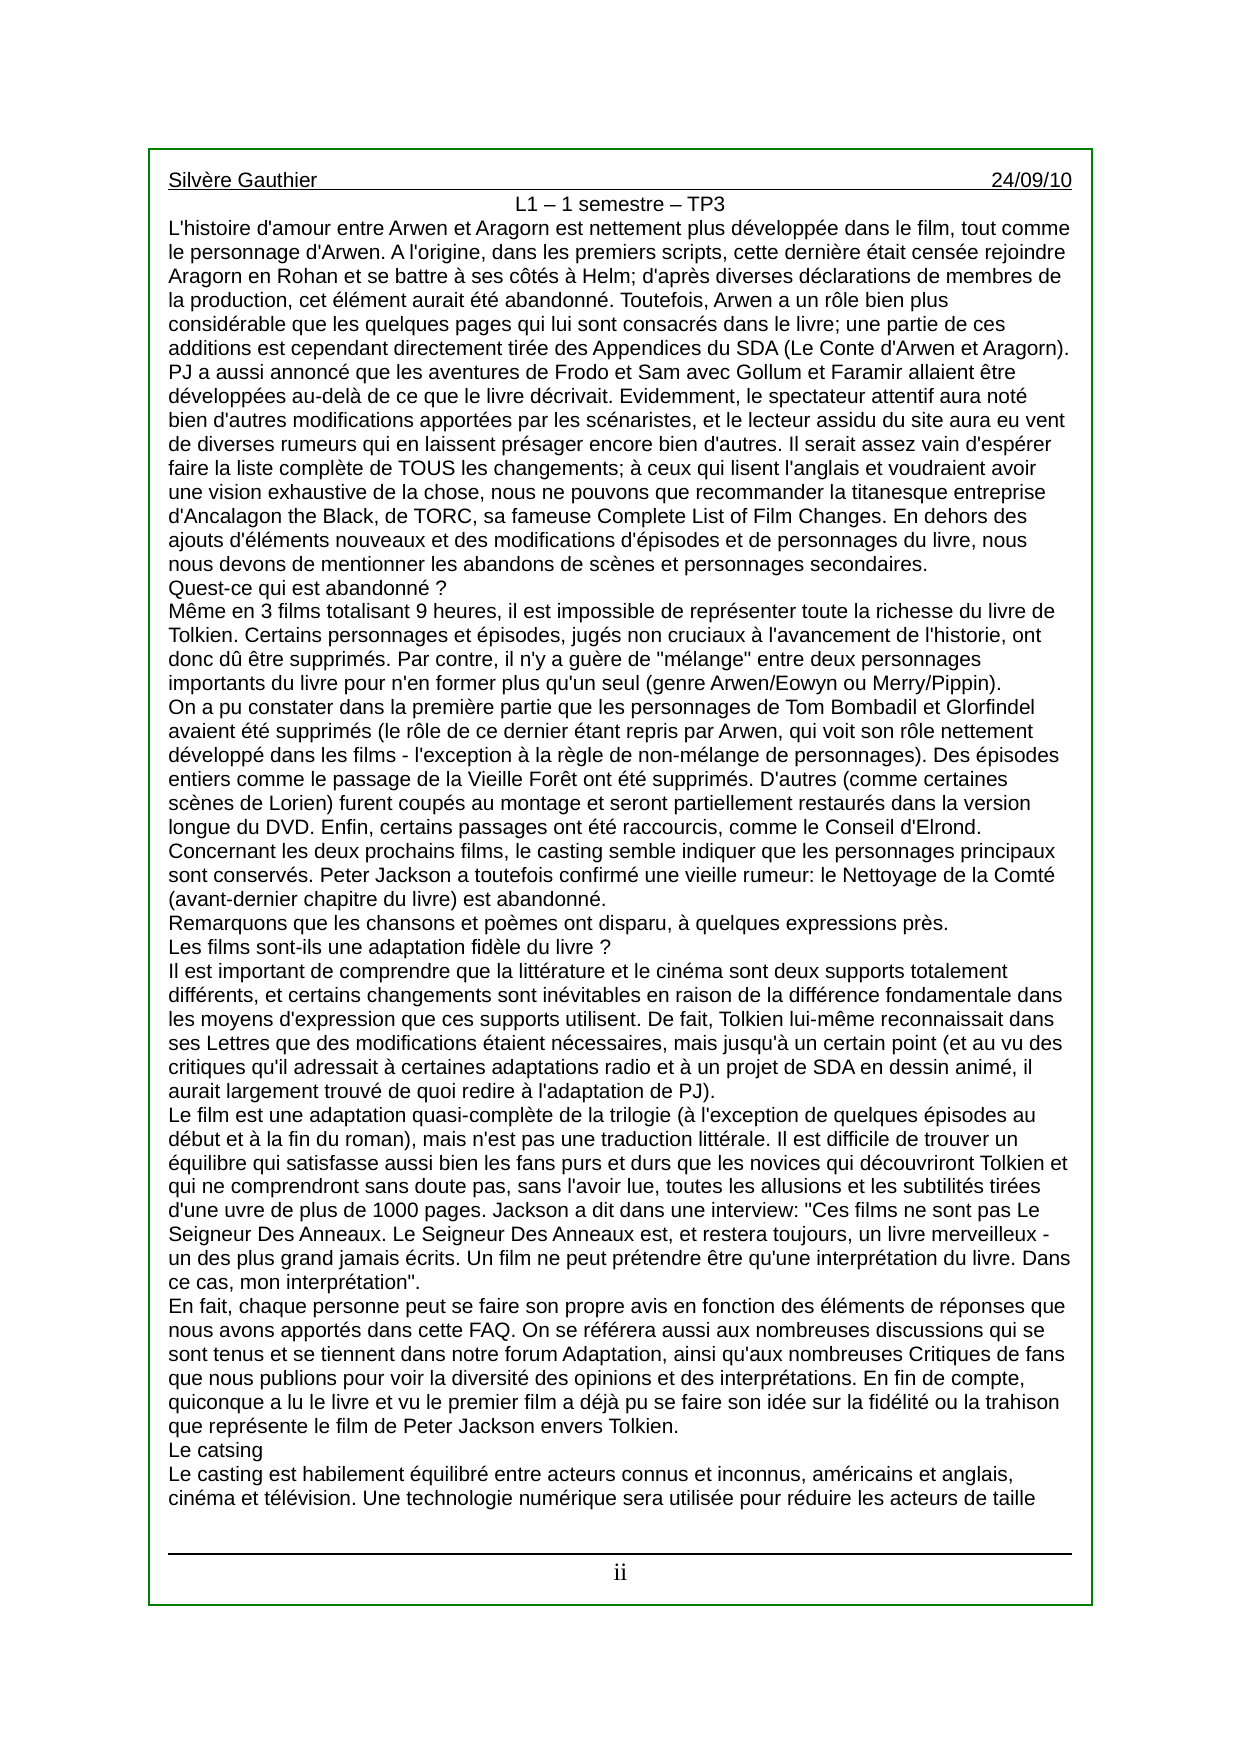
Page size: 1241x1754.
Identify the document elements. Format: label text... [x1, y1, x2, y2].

text On a pu constater dans la première partie que les personnages de Tom Bombadil et Glorfindel avaient été supprimés (le rôle de ce dernier étant repris par Arwen, qui voit son rôle nettement développé dans les films - l'exception à la règle de non-mélange de personnages). Des épisodes entiers comme le passage de la Vieille Forêt ont été supprimés. D'autres (comme certaines scènes de Lorien) furent coupés au montage et seront partiellement restaurés dans la version longue du DVD. Enfin, certains passages ont été raccourcis, comme le Conseil d'Elrond. Concernant les deux prochains films, le casting semble indiquer que les personnages principaux sont conservés. Peter Jackson a toutefois confirmé une vieille rumeur: le Nettoyage de la Comté (avant-dernier chapitre du livre) est abandonné. [168, 695, 1072, 911]
text Les films sont-ils une adaptation fidèle du livre ? [168, 935, 1072, 959]
text Le casting est habilement équilibré entre acteurs connus et inconnus, américains et anglais, cinéma et télévision. Une technologie numérique sera utilisée pour réduire les acteurs de taille [168, 1462, 1072, 1510]
text Remarquons que les chansons et poèmes ont disparu, à quelques expressions près. [168, 911, 1072, 935]
text Il est important de comprendre que la littérature et le cinéma sont deux supports totalement différents, et certains changements sont inévitables en raison de la différence fondamentale dans les moyens d'expression que ces supports utilisent. De fait, Tolkien lui-même reconnaissait dans ses Lettres que des modifications étaient nécessaires, mais jusqu'à un certain point (et au vu des critiques qu'il adressait à certaines adaptations radio et à un projet de SDA en dessin animé, il aurait largement trouvé de quoi redire à l'adaptation de PJ). [168, 959, 1072, 1102]
text Le film est une adaptation quasi-complète de la trilogie (à l'exception de quelques épisodes au début et à la fin du roman), mais n'est pas une traduction littérale. Il est difficile de trouver un équilibre qui satisfasse aussi bien les fans purs et durs que les novices qui découvriront Tolkien et qui ne comprendront sans doute pas, sans l'avoir lue, toutes les allusions et les subtilités tirées d'une uvre de plus de 1000 pages. Jackson a dit dans une interview: "Ces films ne sont pas Le Seigneur Des Anneaux. Le Seigneur Des Anneaux est, et restera toujours, un livre merveilleux - un des plus grand jamais écrits. Un film ne peut prétendre être qu'une interprétation du livre. Dans ce cas, mon interprétation". [168, 1102, 1072, 1294]
text Même en 3 films totalisant 9 heures, il est impossible de représenter toute la richesse du livre de Tolkien. Certains personnages et épisodes, jugés non cruciaux à l'avancement de l'historie, ont donc dû être supprimés. Par contre, il n'y a guère de "mélange" entre deux personnages importants du livre pour n'en former plus qu'un seul (genre Arwen/Eowyn ou Merry/Pippin). [168, 599, 1072, 695]
text Quest-ce qui est abandonné ? [168, 575, 1072, 599]
text En fait, chaque personne peut se faire son propre avis en fonction des éléments de réponses que nous avons apportés dans cette FAQ. On se référera aussi aux nombreuses discussions qui se sont tenus et se tiennent dans notre forum Adaptation, ainsi qu'aux nombreuses Critiques de fans que nous publions pour voir la diversité des opinions et des interprétations. En fin de compte, quiconque a lu le livre et vu le premier film a déjà pu se faire son idée sur la fidélité ou la trahison que représente le film de Peter Jackson envers Tolkien. [168, 1294, 1072, 1438]
text L'histoire d'amour entre Arwen et Aragorn est nettement plus développée dans le film, tout comme le personnage d'Arwen. A l'origine, dans les premiers scripts, cette dernière était censée rejoindre Aragorn en Rohan et se battre à ses côtés à Helm; d'après diverses déclarations de membres de la production, cet élément aurait été abandonné. Toutefois, Arwen a un rôle bien plus considérable que les quelques pages qui lui sont consacrés dans le livre; une partie de ces additions est cependant directement tirée des Appendices du SDA (Le Conte d'Arwen et Aragorn). PJ a aussi annoncé que les aventures de Frodo et Sam avec Gollum et Faramir allaient être développées au-delà de ce que le livre décrivait. Evidemment, le spectateur attentif aura noté bien d'autres modifications apportées par les scénaristes, et le lecteur assidu du site aura eu vent de diverses rumeurs qui en laissent présager encore bien d'autres. Il serait assez vain d'espérer faire la liste complète de TOUS les changements; à ceux qui lisent l'anglais et voudraient avoir une vision exhaustive de la chose, nous ne pouvons que recommander la titanesque entreprise d'Ancalagon the Black, de TORC, sa fameuse Complete List of Film Changes. En dehors des ajouts d'éléments nouveaux et des modifications d'épisodes et de personnages du livre, nous nous devons de mentionner les abandons de scènes et personnages secondaires. [168, 216, 1072, 575]
text Le catsing [168, 1438, 1072, 1462]
